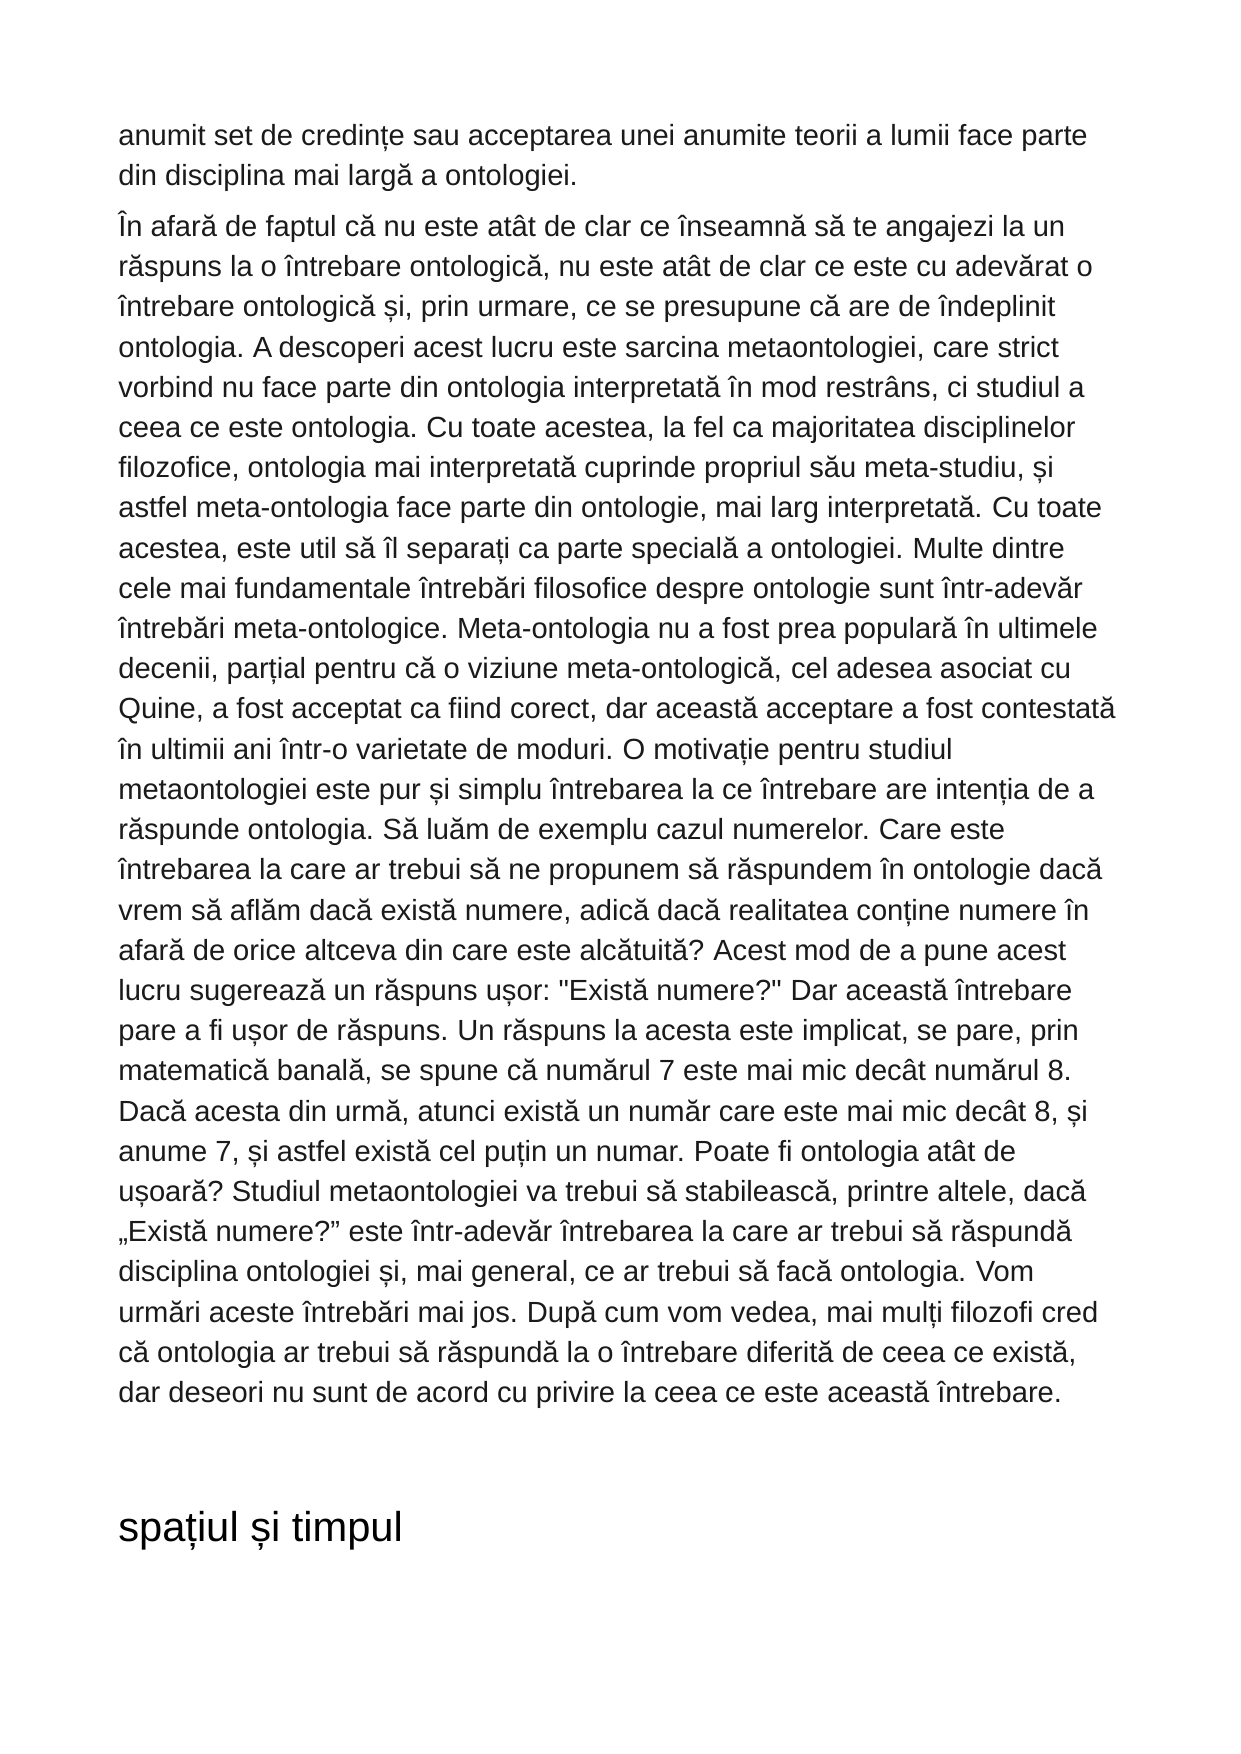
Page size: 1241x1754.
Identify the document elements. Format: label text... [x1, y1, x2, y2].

text spațiul și timpul [118, 1502, 1122, 1550]
text anumit set de credințe sau acceptarea unei anumite teorii a lumii face parte din disciplina mai largă a ontologiei. [118, 118, 1122, 192]
text În afară de faptul că nu este atât de clar ce înseamnă să te angajezi la un răspuns la o întrebare ontologică, nu este atât de clar ce este cu adevărat o întrebare ontologică și, prin urmare, ce se presupune că are de îndeplinit ontologia. A descoperi acest lucru este sarcina metaontologiei, care strict vorbind nu face parte din ontologia interpretată în mod restrâns, ci studiul a ceea ce este ontologia. Cu toate acestea, la fel ca majoritatea disciplinelor filozofice, ontologia mai interpretată cuprinde propriul său meta-studiu, și astfel meta-ontologia face parte din ontologie, mai larg interpretată. Cu toate acestea, este util să îl separați ca parte specială a ontologiei. Multe dintre cele mai fundamentale întrebări filosofice despre ontologie sunt într-adevăr întrebări meta-ontologice. Meta-ontologia nu a fost prea populară în ultimele decenii, parțial pentru că o viziune meta-ontologică, cel adesea asociat cu Quine, a fost acceptat ca fiind corect, dar această acceptare a fost contestată în ultimii ani într-o varietate de moduri. O motivație pentru studiul metaontologiei este pur și simplu întrebarea la ce întrebare are intenția de a răspunde ontologia. Să luăm de exemplu cazul numerelor. Care este întrebarea la care ar trebui să ne propunem să răspundem în ontologie dacă vrem să aflăm dacă există numere, adică dacă realitatea conține numere în afară de orice altceva din care este alcătuită? Acest mod de a pune acest lucru sugerează un răspuns ușor: "Există numere?" Dar această întrebare pare a fi ușor de răspuns. Un răspuns la acesta este implicat, se pare, prin matematică banală, se spune că numărul 7 este mai mic decât numărul 8. Dacă acesta din urmă, atunci există un număr care este mai mic decât 8, și anume 7, și astfel există cel puțin un numar. Poate fi ontologia atât de ușoară? Studiul metaontologiei va trebui să stabilească, printre altele, dacă „Există numere?” este într-adevăr întrebarea la care ar trebui să răspundă disciplina ontologiei și, mai general, ce ar trebui să facă ontologia. Vom urmări aceste întrebări mai jos. După cum vom vedea, mai mulți filozofi cred că ontologia ar trebui să răspundă la o întrebare diferită de ceea ce există, dar deseori nu sunt de acord cu privire la ceea ce este această întrebare. [118, 209, 1122, 1408]
